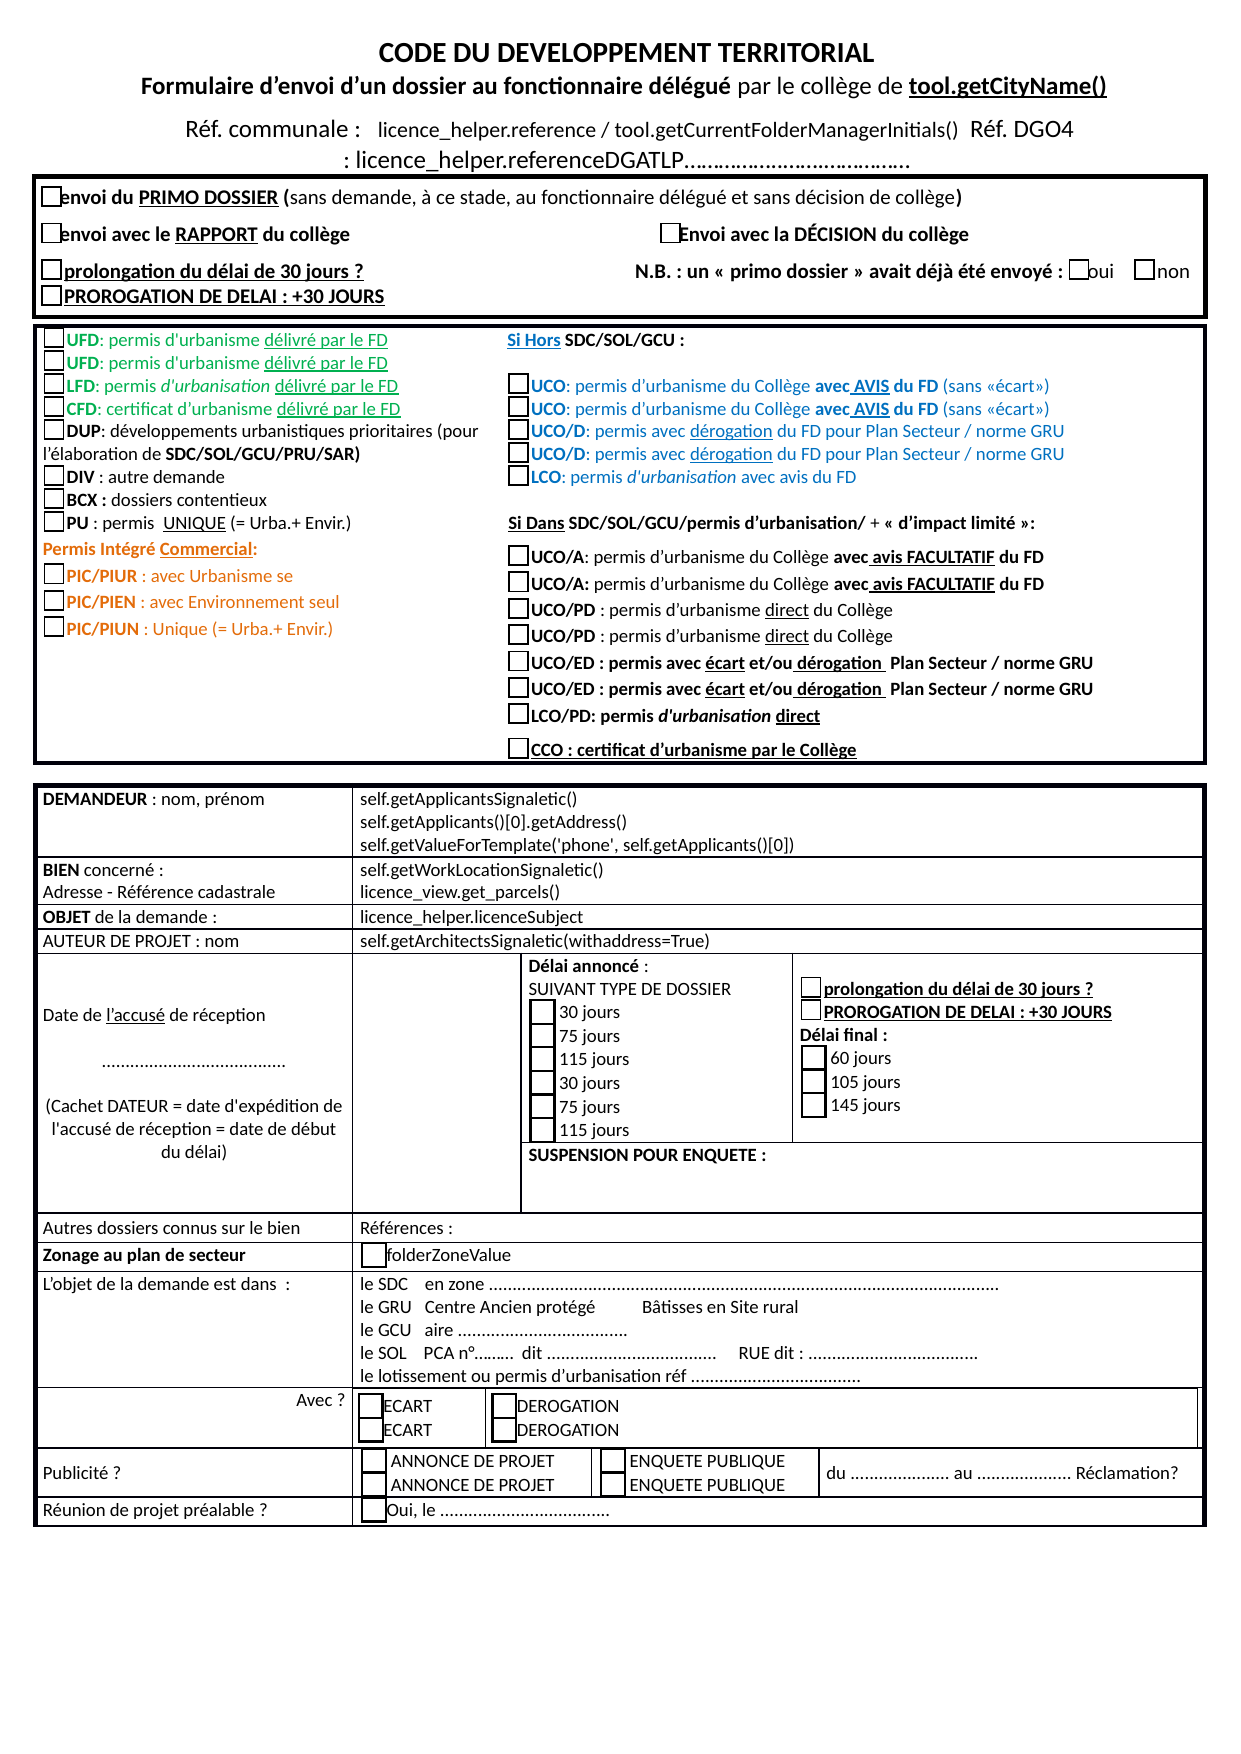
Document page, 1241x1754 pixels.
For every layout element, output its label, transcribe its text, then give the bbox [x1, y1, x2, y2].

table_header UFD: permis d'urbanisme délivré par le FD UFD: permis d'urbanisme délivré par le FD LFD: permis d'urbanisation délivré par le FD CFD: certificat d’urbanisme délivré par le FD DUP: développements urbanistiques prioritaires (pour l’élaboration de SDC/SOL/GCU/PRU/SAR) DIV : autre demande BCX : dossiers contentieux PU : permis UNIQUE (= Urba.+ Envir.) Permis Intégré Commercial: PIC/PIUR : avec Urbanisme se PIC/PIEN : avec Environnement seul PIC/PIUN : Unique (= Urba.+ Envir.) [37, 328, 499, 761]
table_header self.getApplicantsSignaletic() self.getApplicants()[0].getAddress() self.getValueForTemplate('phone', self.getApplicants()[0]) [353, 788, 1202, 856]
table_cell prolongation du délai de 30 jours ? PROROGATION DE DELAI : +30 JOURS [36, 252, 619, 314]
table_header Si Hors SDC/SOL/GCU : UCO: permis d’urbanisme du Collège avec AVIS du FD (sans «écart») UCO: permis d’urbanisme du Collège avec AVIS du FD (sans «écart») UCO/D: permis avec dérogation du FD pour Plan Secteur / norme GRU UCO/D: permis avec dérogation du FD pour Plan Secteur / norme GRU LCO: permis d'urbanisation avec avis du FD Si Dans SDC/SOL/GCU/permis d’urbanisation/ + « d’impact limité »: UCO/A: permis d’urbanisme du Collège avec avis FACULTATIF du FD UCO/A: permis d’urbanisme du Collège avec avis FACULTATIF du FD UCO/PD : permis d’urbanisme direct du Collège UCO/PD : permis d’urbanisme direct du Collège UCO/ED : permis avec écart et/ou dérogation Plan Secteur / norme GRU UCO/ED : permis avec écart et/ou dérogation Plan Secteur / norme GRU LCO/PD: permis d'urbanisation direct CCO : certificat d’urbanisme par le Collège [500, 328, 1203, 761]
table_cell Autres dossiers connus sur le bien [38, 1214, 352, 1241]
text Formulaire d’envoi d’un dossier au fonctionnaire délégué par le collège de tool.getCityName() [43, 70, 1211, 101]
text Réf. communale : licence_helper.reference / tool.getCurrentFolderManagerInitials() Réf. DGO4 : licence_helper.referenceDGATLP……………..…….…………… [43, 113, 1211, 174]
table_cell Délai annoncé : SUIVANT TYPE DE DOSSIER 30 jours 75 jours 115 jours 30 jours 75 jours 115 jours [522, 954, 792, 1142]
table_cell prolongation du délai de 30 jours ? PROROGATION DE DELAI : +30 JOURS Délai final : 60 jours 105 jours 145 jours [793, 954, 1202, 1142]
table_header DEROGATION DEROGATION [486, 1389, 1197, 1447]
table_cell Références : [353, 1214, 1202, 1241]
table_cell Oui, le .................................... [353, 1498, 1202, 1525]
table_cell Réunion de projet préalable ? [38, 1498, 352, 1525]
table_cell ANNONCE DE PROJET ANNONCE DE PROJET [387, 1449, 591, 1496]
table_cell folderZoneValue [353, 1243, 1202, 1271]
table_cell Publicité ? [38, 1449, 352, 1496]
table_cell Auteur de projet : nom [38, 930, 352, 953]
table_cell [353, 954, 520, 1212]
text Code du developpement territorial [43, 34, 1211, 70]
table_cell L’objet de la demande est dans : [38, 1272, 352, 1387]
table_cell Envoi avec la DÉCISION du collège [653, 215, 1203, 252]
table_cell Avec ? [38, 1388, 352, 1447]
table_cell SUSPENSION POUR ENQUETE : [522, 1143, 1202, 1212]
table_cell envoi avec le RAPPORT du collège [36, 215, 653, 252]
table_cell self.getArchitectsSignaletic(withaddress=True) [353, 930, 1202, 953]
table_cell self.getWorkLocationSignaletic() licence_view.get_parcels() [353, 858, 1202, 904]
table_cell N.B. : un « primo dossier » avait déjà été envoyé : oui non [620, 252, 1203, 314]
table_cell licence_helper.licenceSubject [353, 905, 1202, 928]
table_cell [1198, 1388, 1202, 1447]
table_cell ENQUETE PUBLIQUE ENQUETE PUBLIQUE [626, 1449, 818, 1496]
table_cell Date de l’accusé de réception ....................................... (Cachet DATEUR = date d'expédition de l'accusé de réception = date de début du délai) [38, 954, 352, 1212]
table_cell OBJET de la demande : [38, 905, 352, 928]
table_header Demandeur : nom, prénom [38, 788, 352, 856]
table_cell Zonage au plan de secteur [38, 1243, 352, 1271]
table_header envoi du PRIMO DOSSIER (sans demande, à ce stade, au fonctionnaire délégué et sans décision de collège) [36, 179, 1203, 215]
table_cell le SDC en zone ............................................................................................................ le GRU Centre Ancien protégé Bâtisses en Site rural le GCU aire .................................... le SOL PCA n°……… dit .................................... RUE dit : .................................... le lotissement ou permis d’urbanisation réf .................................... [353, 1272, 1202, 1387]
table_header ECART ECART [353, 1389, 485, 1447]
table_cell du ..................... au .................... Réclamation? [820, 1449, 1202, 1496]
table_cell Bien concerné : Adresse - Référence cadastrale [38, 858, 352, 904]
